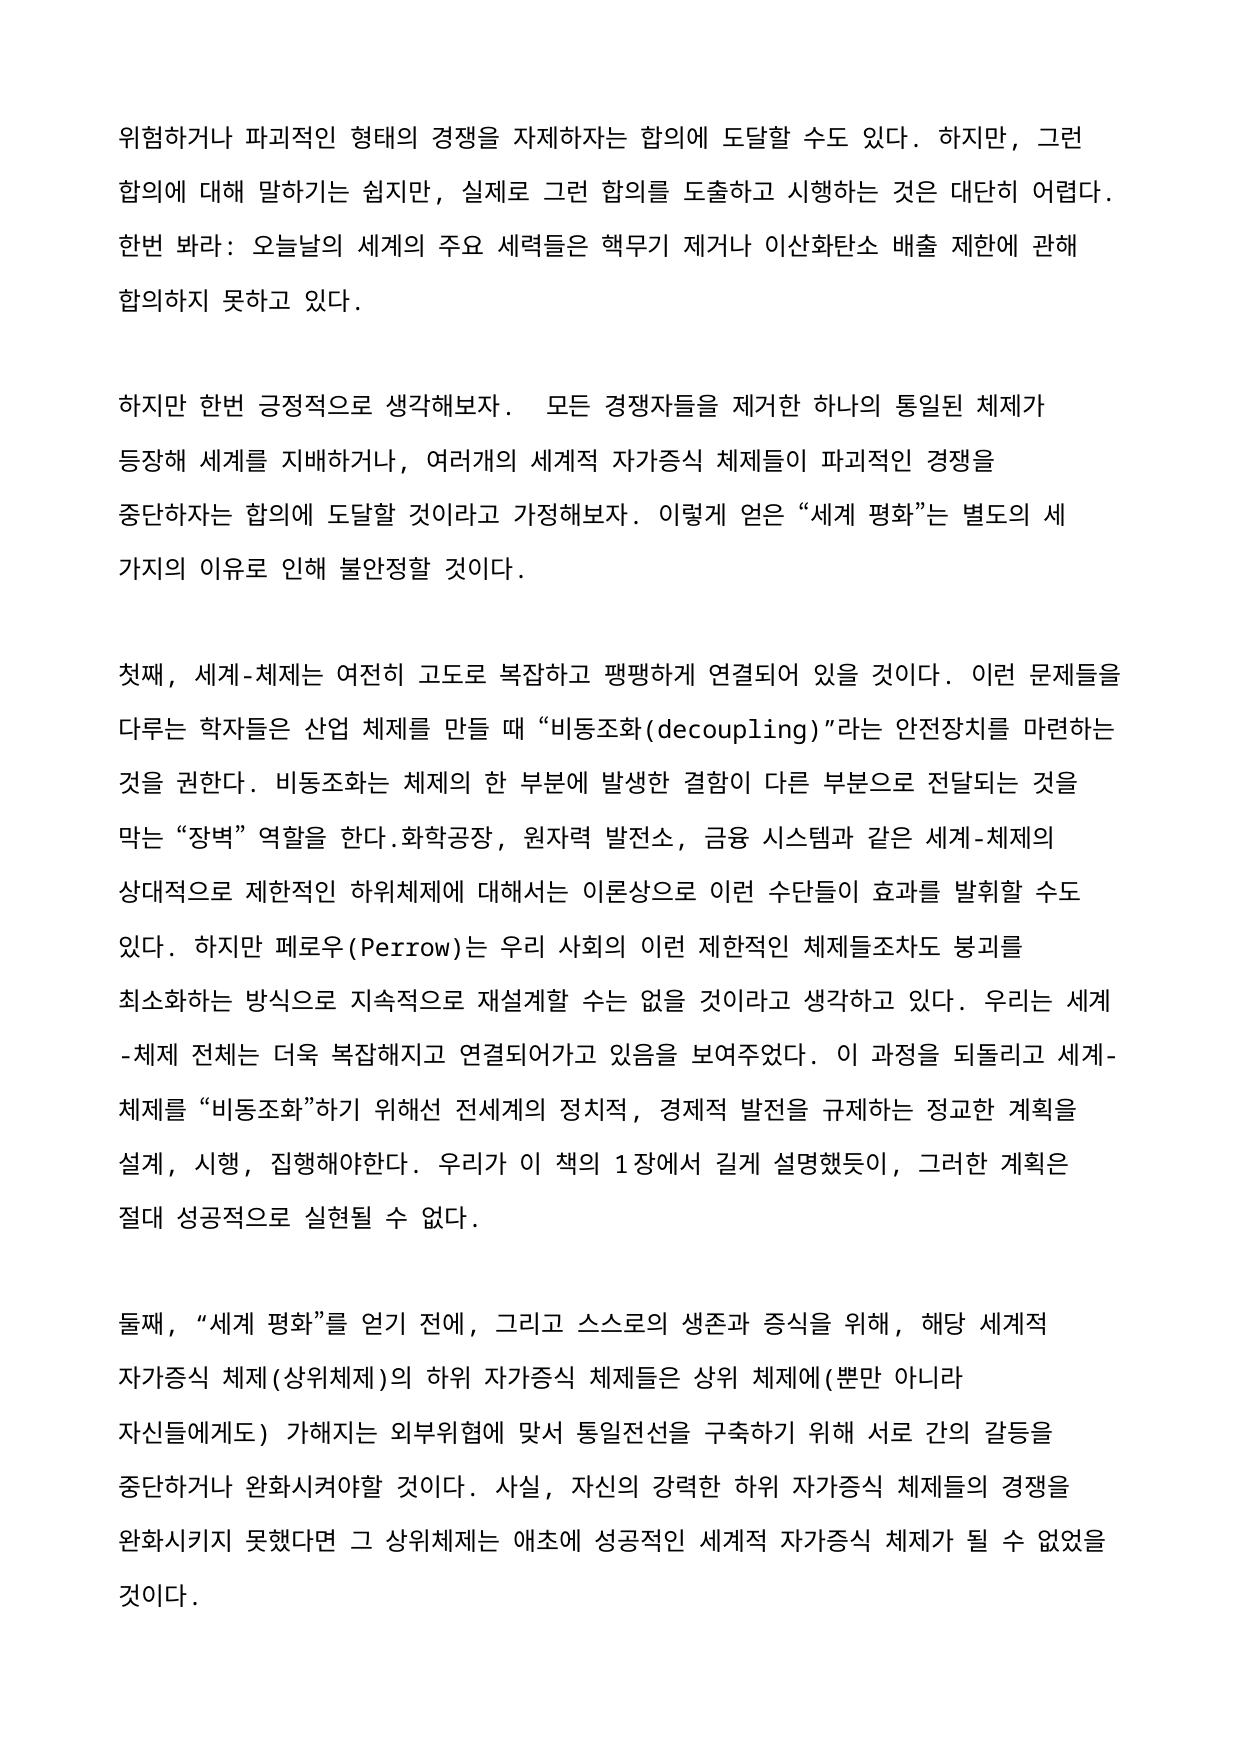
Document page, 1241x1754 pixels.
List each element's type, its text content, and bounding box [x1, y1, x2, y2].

text 하지만 한번 긍정적으로 생각해보자. 모든 경쟁자들을 제거한 하나의 통일된 체제가 등장해 세계를 지배하거나, 여러개의 세계적 자가증식 체제들이 파괴적인 경쟁을 중단하자는 합의에 도달할 것이라고 가정해보자. 이렇게 얻은 “세계 평화”는 별도의 세 가지의 이유로 인해 불안정할 것이다. [118, 387, 1122, 586]
text 위험하거나 파괴적인 형태의 경쟁을 자제하자는 합의에 도달할 수도 있다. 하지만, 그런 합의에 대해 말하기는 쉽지만, 실제로 그런 합의를 도출하고 시행하는 것은 대단히 어렵다. 한번 봐라: 오늘날의 세계의 주요 세력들은 핵무기 제거나 이산화탄소 배출 제한에 관해 합의하지 못하고 있다. [118, 118, 1122, 317]
text 둘째, “세계 평화”를 얻기 전에, 그리고 스스로의 생존과 증식을 위해, 해당 세계적 자가증식 체제(상위체제)의 하위 자가증식 체제들은 상위 체제에(뿐만 아니라 자신들에게도) 가해지는 외부위협에 맞서 통일전선을 구축하기 위해 서로 간의 갈등을 중단하거나 완화시켜야할 것이다. 사실, 자신의 강력한 하위 자가증식 체제들의 경쟁을 완화시키지 못했다면 그 상위체제는 애초에 성공적인 세계적 자가증식 체제가 될 수 없었을 것이다. [118, 1304, 1122, 1612]
text 첫째, 세계-체제는 여전히 고도로 복잡하고 팽팽하게 연결되어 있을 것이다. 이런 문제들을 다루는 학자들은 산업 체제를 만들 때 “비동조화(decoupling)”라는 안전장치를 마련하는 것을 권한다. 비동조화는 체제의 한 부분에 발생한 결함이 다른 부분으로 전달되는 것을 막는 “장벽” 역할을 한다.화학공장, 원자력 발전소, 금융 시스템과 같은 세계-체제의 상대적으로 제한적인 하위체제에 대해서는 이론상으로 이런 수단들이 효과를 발휘할 수도 있다. 하지만 페로우(Perrow)는 우리 사회의 이런 제한적인 체제들조차도 붕괴를 최소화하는 방식으로 지속적으로 재설계할 수는 없을 것이라고 생각하고 있다. 우리는 세계-체제 전체는 더욱 복잡해지고 연결되어가고 있음을 보여주었다. 이 과정을 되돌리고 세계-체제를 “비동조화”하기 위해선 전세계의 정치적, 경제적 발전을 규제하는 정교한 계획을 설계, 시행, 집행해야한다. 우리가 이 책의 1장에서 길게 설명했듯이, 그러한 계획은 절대 성공적으로 실현될 수 없다. [118, 655, 1122, 1235]
